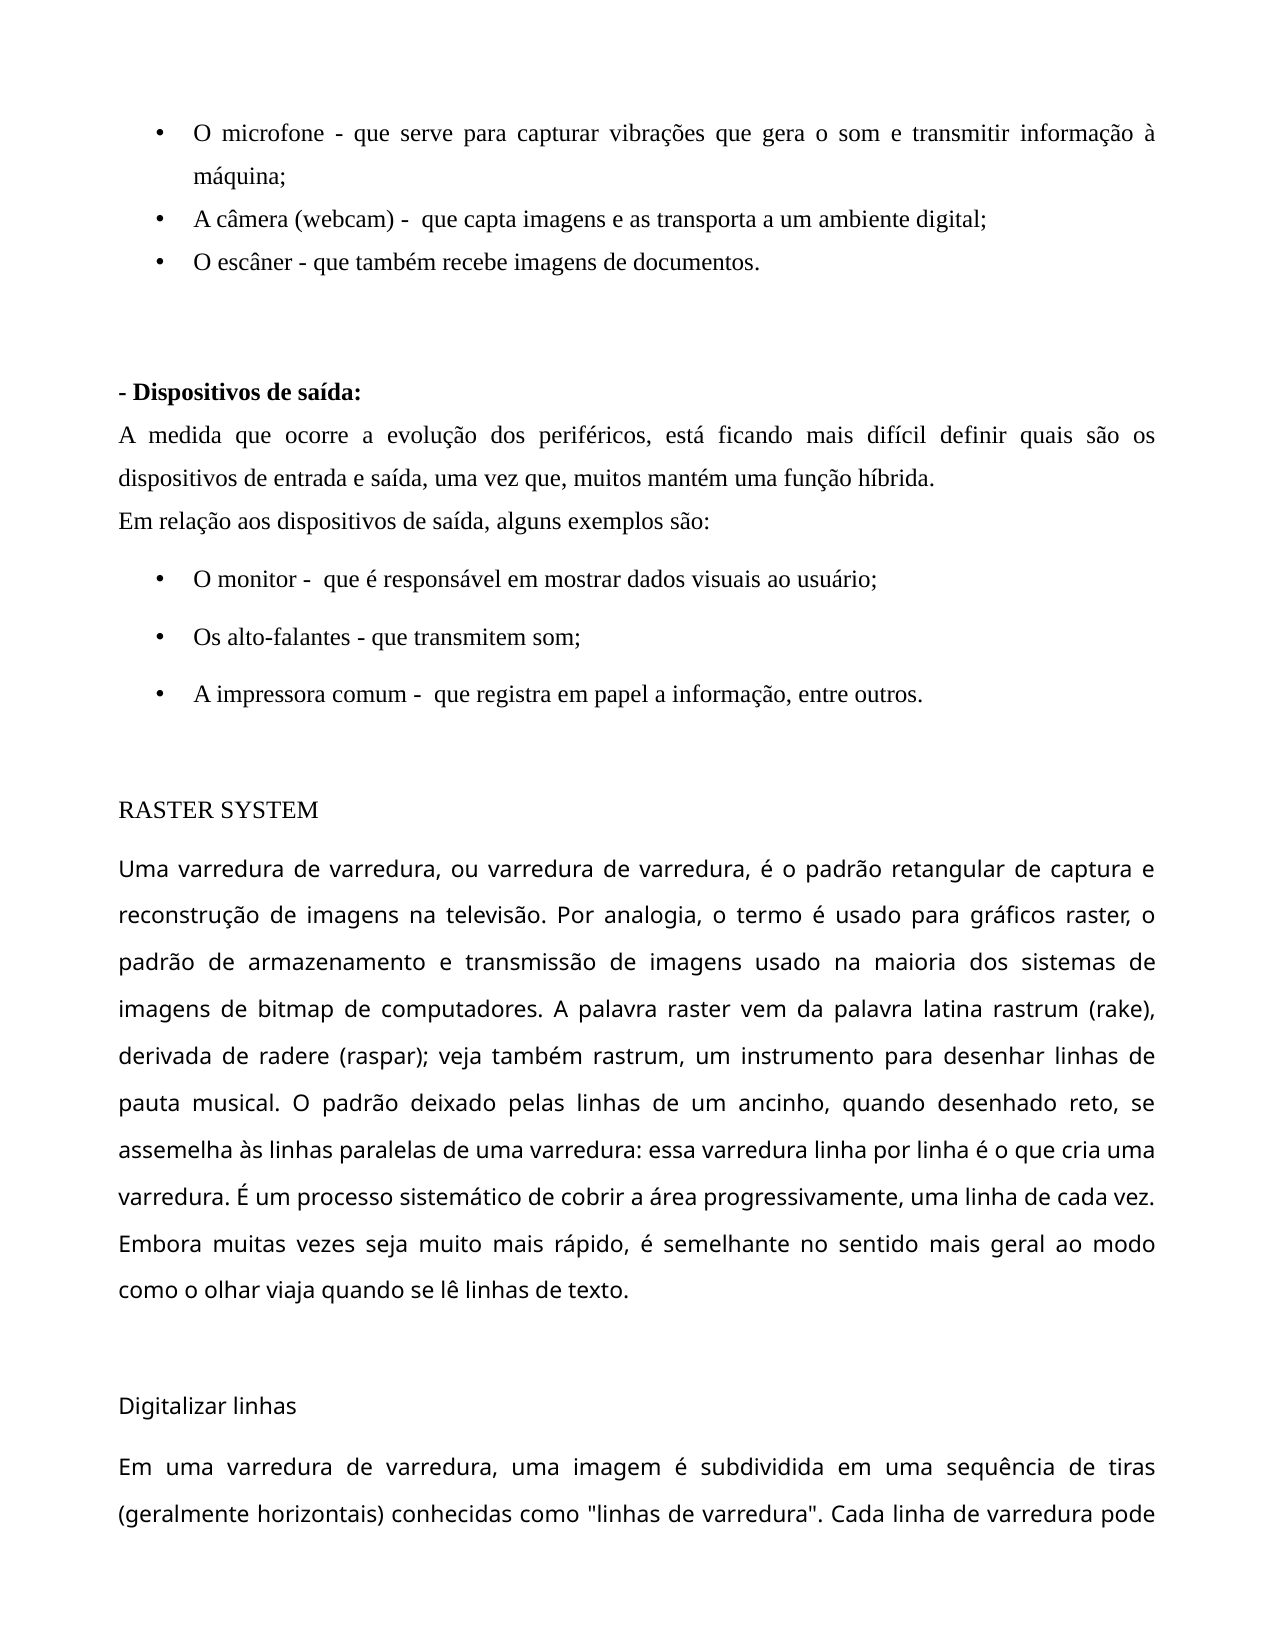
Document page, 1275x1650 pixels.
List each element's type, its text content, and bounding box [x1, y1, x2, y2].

text Em relação aos dispositivos de saída, alguns exemplos são: [118, 506, 1157, 535]
text Digitalizar linhas [118, 1390, 1157, 1421]
text - Dispositivos de saída: [118, 377, 1157, 406]
text A medida que ocorre a evolução dos periféricos, está ficando mais difícil definir quais são os dispositivos de entrada e saída, uma vez que, muitos mantém uma função híbrida. [118, 420, 1157, 492]
text Uma varredura de varredura, ou varredura de varredura, é o padrão retangular de captura e reconstrução de imagens na televisão. Por analogia, o termo é usado para gráficos raster, o padrão de armazenamento e transmissão de imagens usado na maioria dos sistemas de imagens de bitmap de computadores. A palavra raster vem da palavra latina rastrum (rake), derivada de radere (raspar); veja também rastrum, um instrumento para desenhar linhas de pauta musical. O padrão deixado pelas linhas de um ancinho, quando desenhado reto, se assemelha às linhas paralelas de uma varredura: essa varredura linha por linha é o que cria uma varredura. É um processo sistemático de cobrir a área progressivamente, uma linha de cada vez. Embora muitas vezes seja muito mais rápido, é semelhante no sentido mais geral ao modo como o olhar viaja quando se lê linhas de texto. [118, 852, 1157, 1306]
list A câmera (webcam) - que capta imagens e as transporta a um ambiente digital; [156, 204, 1157, 233]
list O microfone - que serve para capturar vibrações que gera o som e transmitir informação à máquina; [156, 118, 1157, 190]
text RASTER SYSTEM [118, 795, 1157, 823]
list Os alto-falantes - que transmitem som; [156, 622, 1157, 650]
text Em uma varredura de varredura, uma imagem é subdividida em uma sequência de tiras (geralmente horizontais) conhecidas como "linhas de varredura". Cada linha de varredura pode [118, 1451, 1157, 1529]
list A impressora comum - que registra em papel a informação, entre outros. [156, 679, 1157, 708]
list O monitor - que é responsável em mostrar dados visuais ao usuário; [156, 564, 1157, 593]
list O escâner - que também recebe imagens de documentos. [156, 247, 1157, 276]
